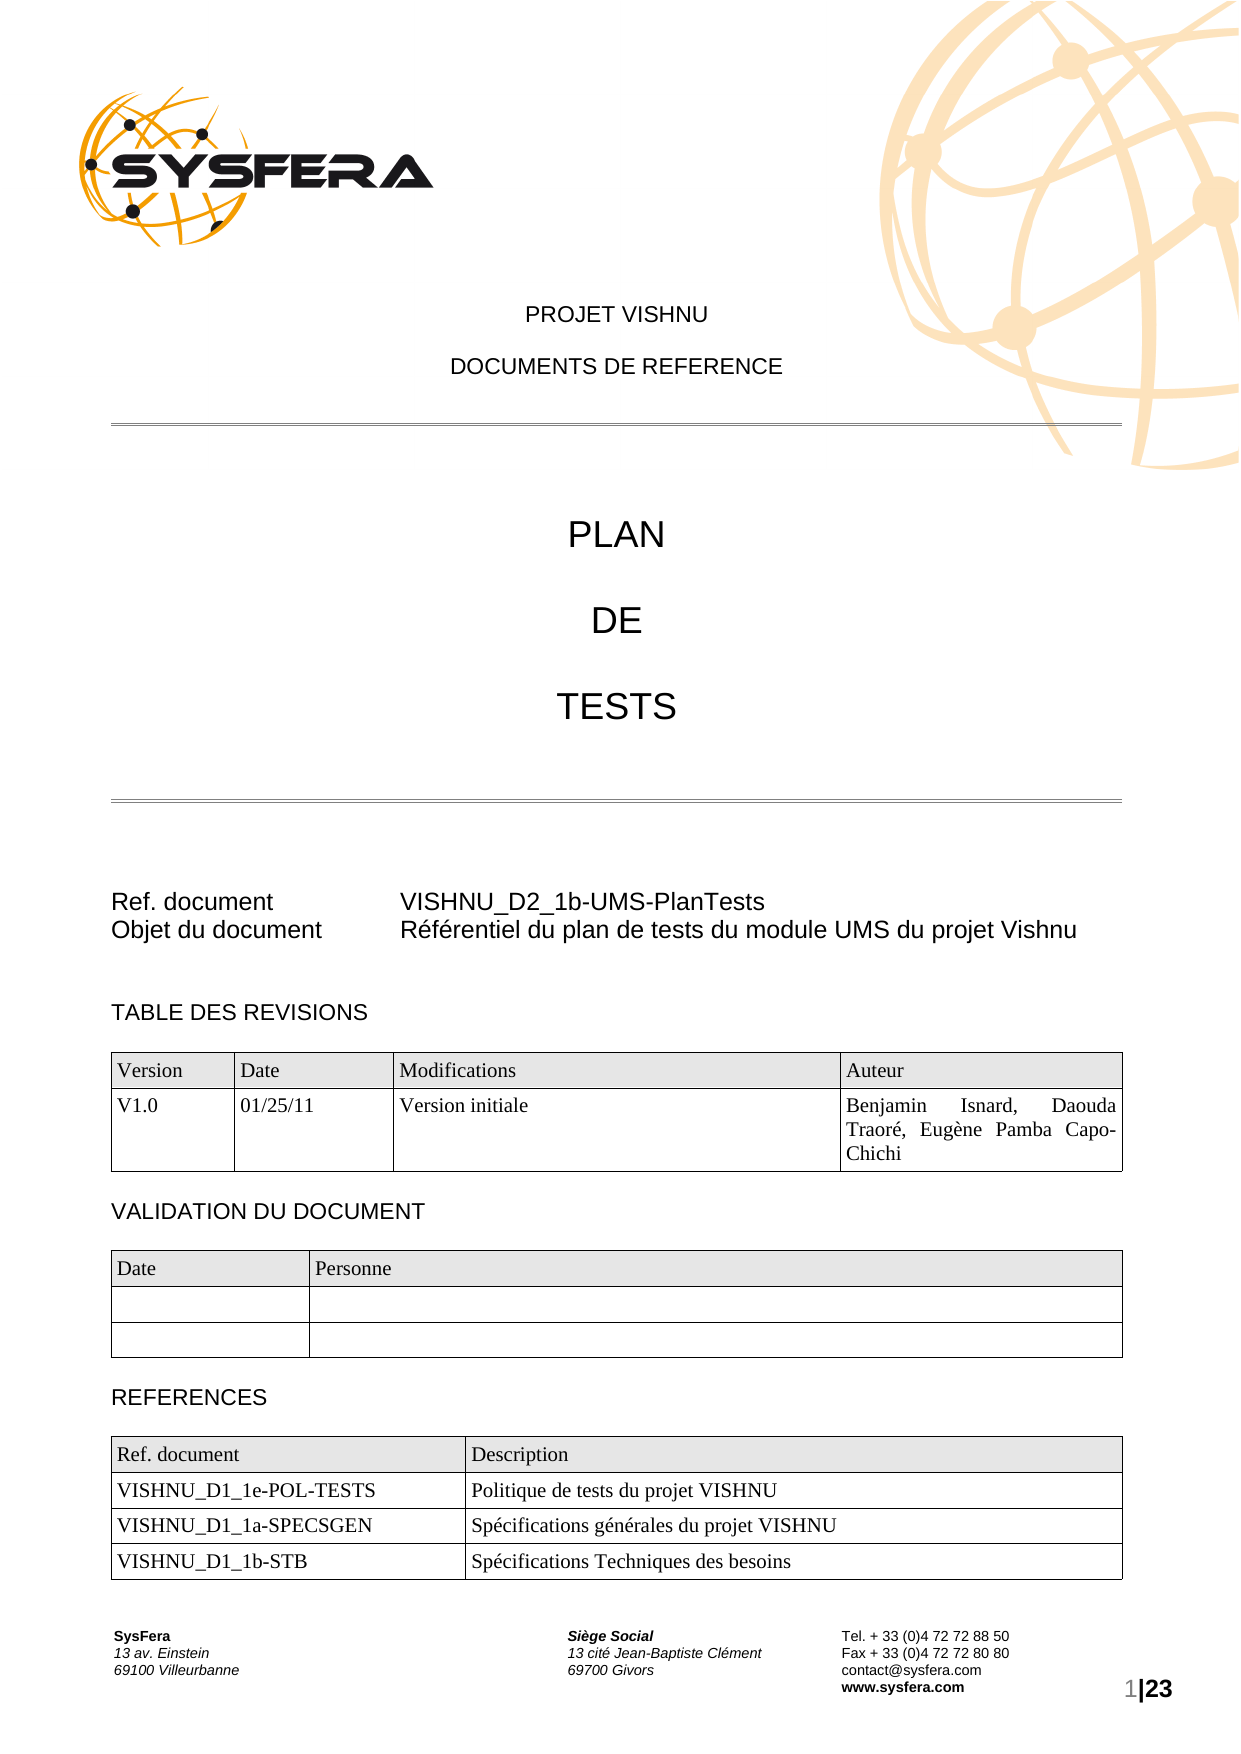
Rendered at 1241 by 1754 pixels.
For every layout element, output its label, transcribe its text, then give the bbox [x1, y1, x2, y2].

table_header Modifications [394, 1053, 840, 1087]
text TABLE DES REVISIONS [111, 999, 1122, 1025]
table_cell [112, 1287, 309, 1322]
table_cell [310, 1287, 1122, 1322]
table_header Date [235, 1053, 393, 1087]
table_cell Objet du document [111, 915, 400, 944]
table_cell VISHNU_D1_1e-POL-TESTS [112, 1473, 465, 1508]
text TESTS [111, 684, 1122, 728]
table_cell Spécifications générales du projet VISHNU [466, 1509, 1122, 1543]
table_cell Benjamin Isnard, Daouda Traoré, Eugène Pamba Capo-Chichi [841, 1089, 1122, 1171]
table_cell Spécifications Techniques des besoins [466, 1544, 1122, 1579]
text PLAN [111, 512, 1122, 555]
table_cell Référentiel du plan de tests du module UMS du projet Vishnu [400, 915, 1122, 944]
table_header Personne [310, 1251, 1122, 1286]
table_cell [111, 944, 400, 973]
table_cell [310, 1323, 1122, 1357]
table_cell Version initiale [394, 1089, 840, 1171]
text DE [111, 555, 1122, 641]
text REFERENCES [111, 1384, 1122, 1410]
table_header Ref. document [111, 886, 400, 915]
table_header VISHNU_D2_1b-UMS-PlanTests [400, 886, 1122, 915]
table_cell V1.0 [112, 1089, 234, 1171]
table_header Date [112, 1251, 309, 1286]
table_header Version [112, 1053, 234, 1087]
table_cell VISHNU_D1_1b-STB [112, 1544, 465, 1579]
table_header Ref. document [112, 1437, 465, 1472]
table_header Auteur [841, 1053, 1122, 1087]
table_header Description [466, 1437, 1122, 1472]
table_cell [400, 944, 1122, 973]
table_cell 25/01/11 [235, 1089, 393, 1171]
text VALIDATION DU DOCUMENT [111, 1198, 1122, 1224]
picture [2, 1, 1239, 470]
table_cell [112, 1323, 309, 1357]
table_cell Politique de tests du projet VISHNU [466, 1473, 1122, 1508]
table_cell VISHNU_D1_1a-SPECSGEN [112, 1509, 465, 1543]
